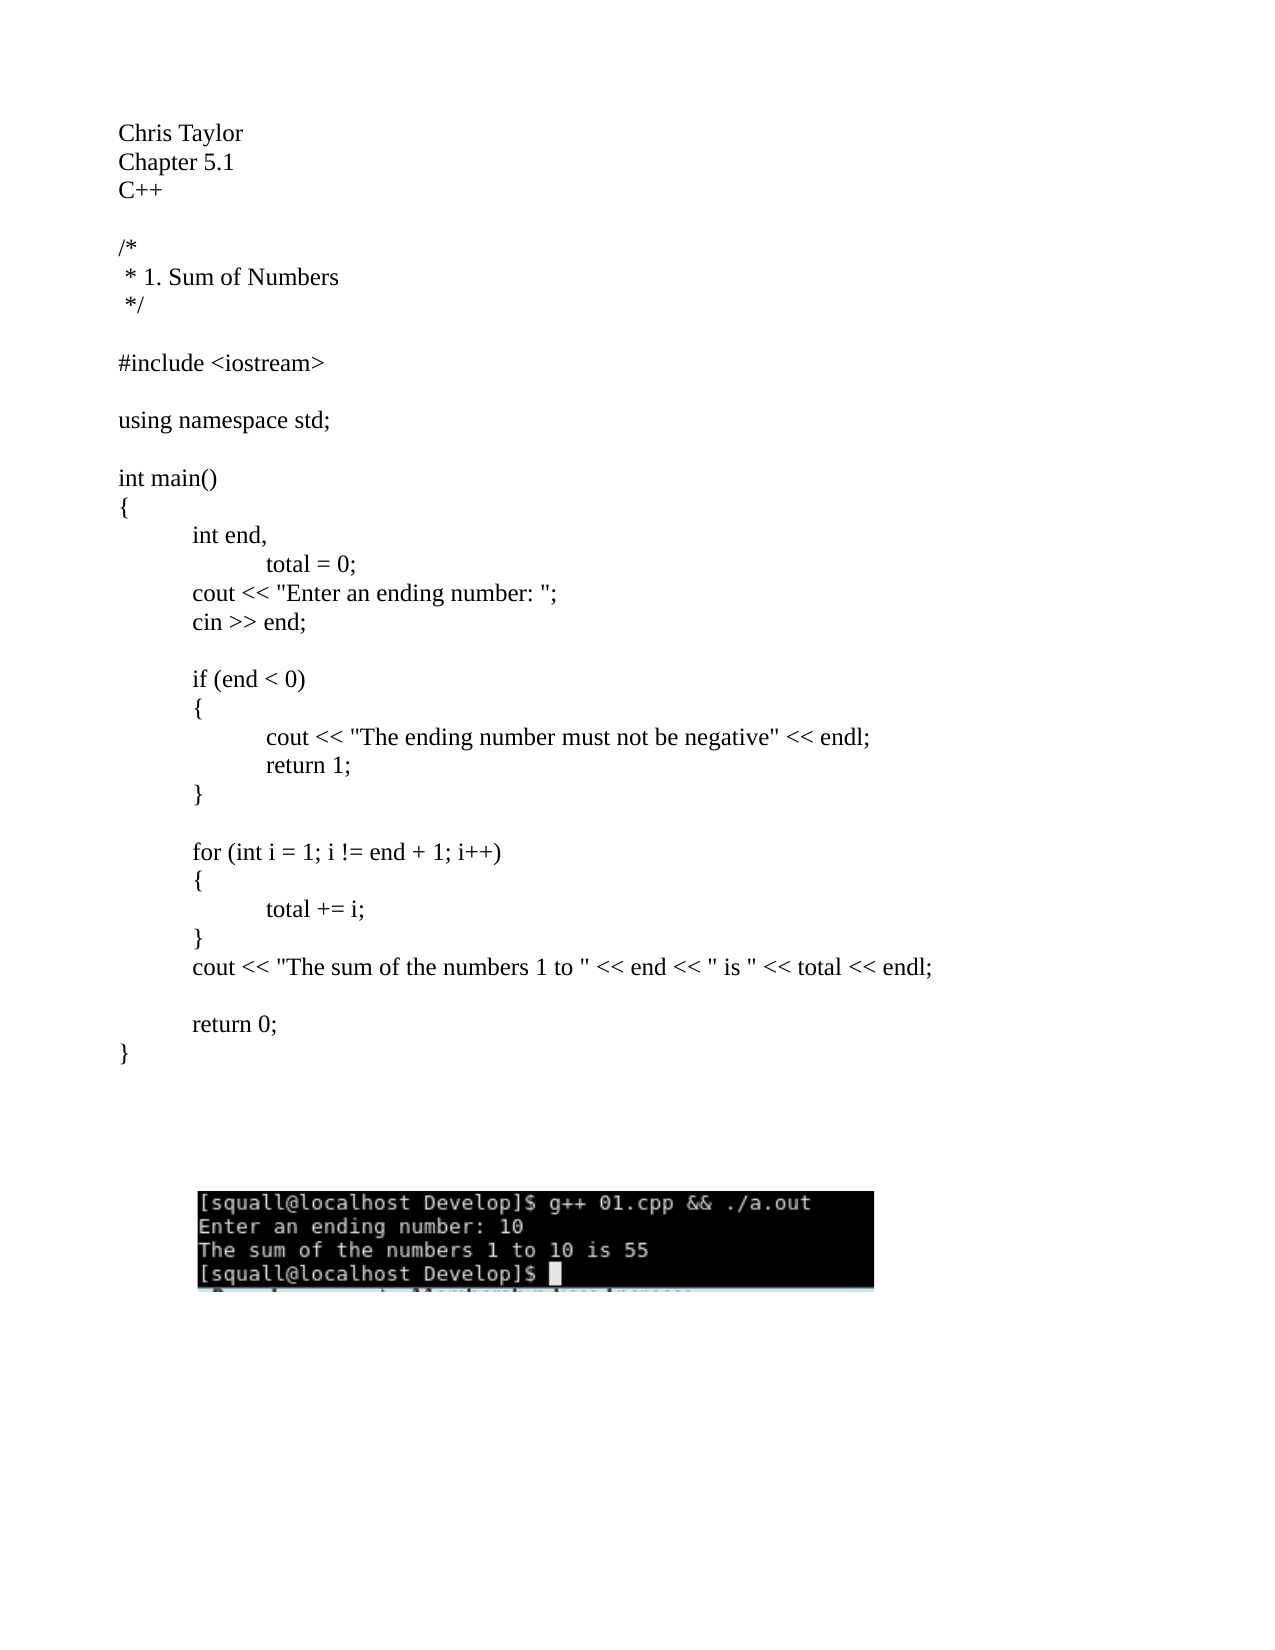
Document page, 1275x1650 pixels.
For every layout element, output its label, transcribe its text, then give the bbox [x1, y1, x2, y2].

text cout << "The ending number must not be negative" << endl; [118, 722, 1157, 751]
text { [118, 866, 1157, 894]
text cout << "The sum of the numbers 1 to " << end << " is " << total << endl; [118, 952, 1157, 981]
picture [197, 1191, 875, 1292]
text if (end < 0) [118, 664, 1157, 693]
text C++ [118, 176, 1157, 204]
text #include <iostream> [118, 348, 1157, 377]
text for (int i = 1; i != end + 1; i++) [118, 837, 1157, 866]
text Chris Taylor [118, 118, 1157, 147]
text cout << "Enter an ending number: "; [118, 578, 1157, 607]
text Chapter 5.1 [118, 147, 1157, 176]
text { [118, 492, 1157, 521]
text int end, [118, 521, 1157, 549]
text int main() [118, 463, 1157, 492]
text */ [118, 291, 1157, 319]
text } [118, 923, 1157, 952]
text { [118, 693, 1157, 722]
text cin >> end; [118, 607, 1157, 636]
text * 1. Sum of Numbers [118, 262, 1157, 291]
text using namespace std; [118, 406, 1157, 434]
text total += i; [118, 894, 1157, 923]
text total = 0; [118, 549, 1157, 578]
text } [118, 779, 1157, 808]
text } [118, 1038, 1157, 1067]
text return 0; [118, 1009, 1157, 1038]
text /* [118, 233, 1157, 262]
text return 1; [118, 751, 1157, 779]
